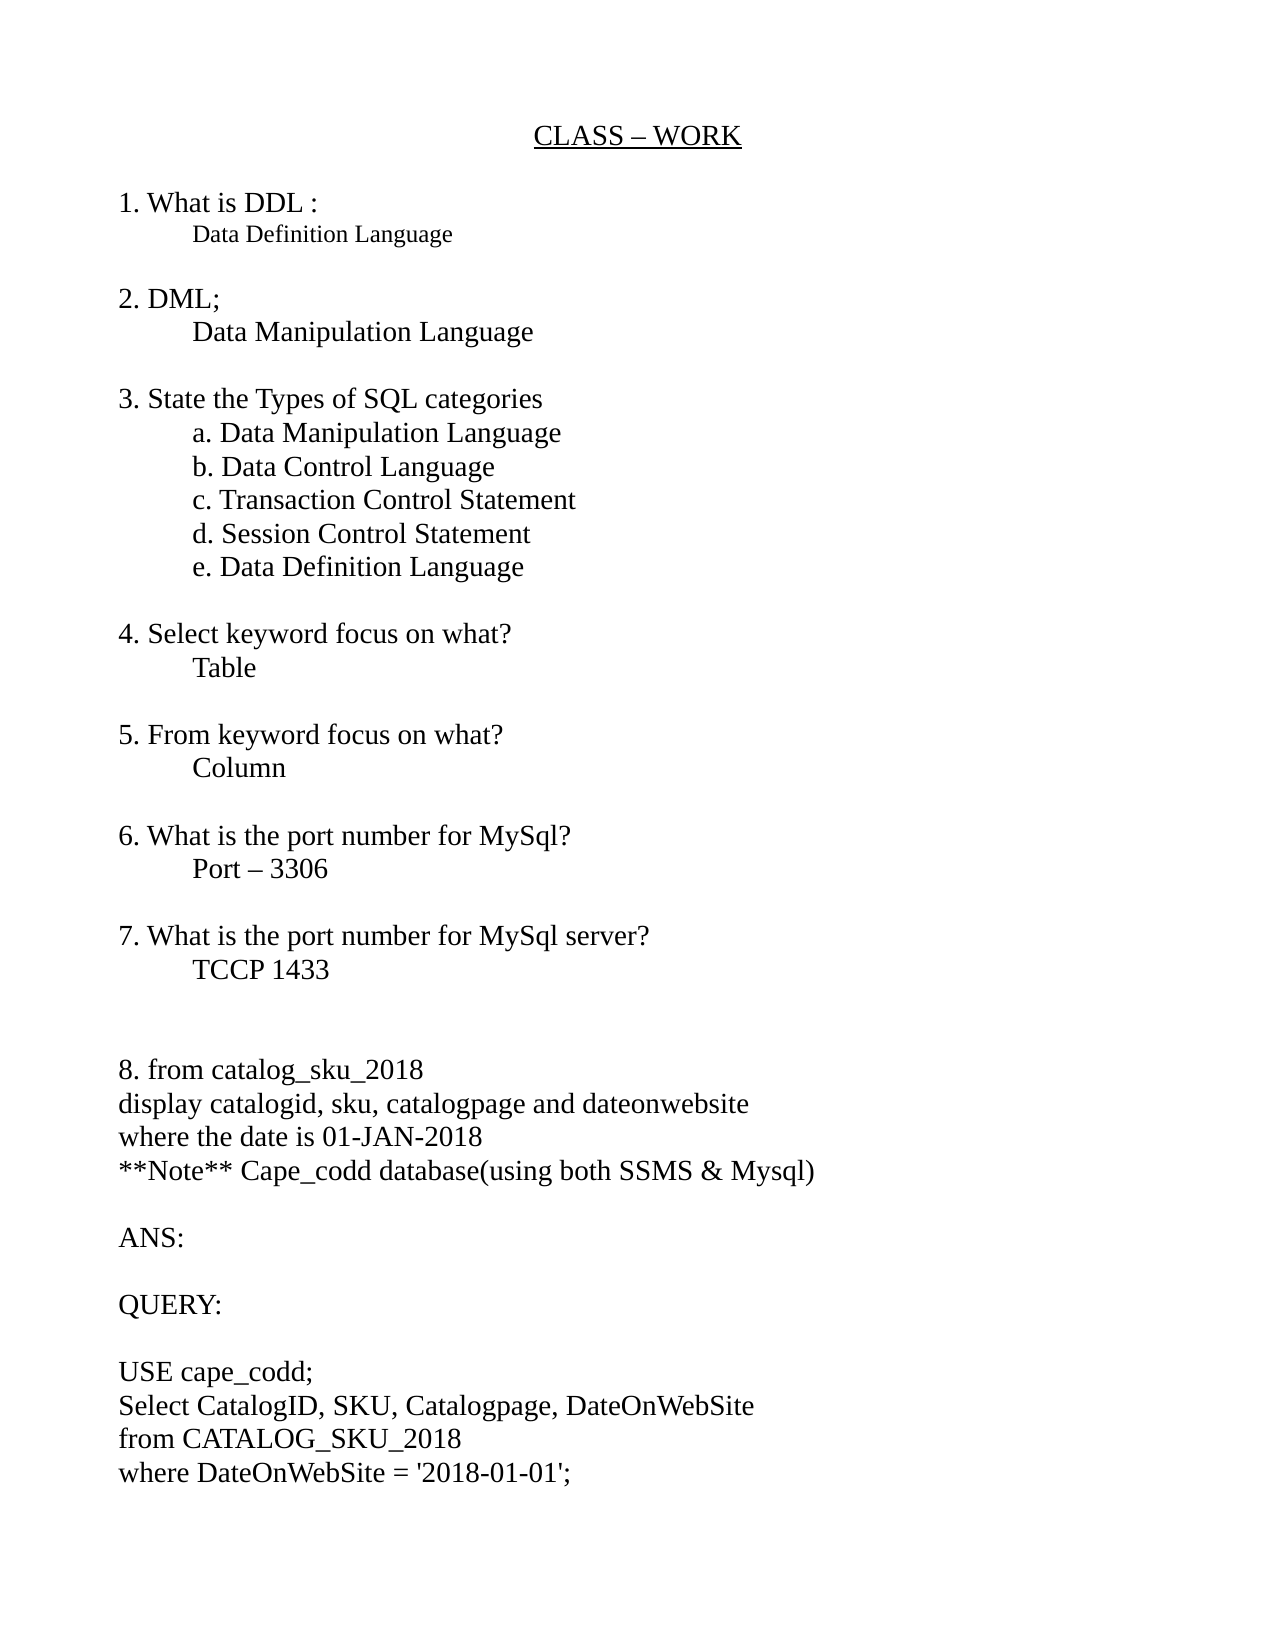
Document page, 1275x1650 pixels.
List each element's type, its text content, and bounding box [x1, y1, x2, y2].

text display catalogid, sku, catalogpage and dateonwebsite [118, 1086, 1157, 1119]
text TCCP 1433 [118, 952, 1157, 985]
text Port – 3306 [118, 851, 1157, 885]
text from CATALOG_SKU_2018 [118, 1421, 1157, 1455]
text CLASS – WORK [118, 118, 1157, 152]
text ANS: [118, 1220, 1157, 1254]
text where DateOnWebSite = '2018-01-01'; [118, 1455, 1157, 1488]
text a. Data Manipulation Language [118, 415, 1157, 449]
text QUERY: [118, 1287, 1157, 1321]
text 6. What is the port number for MySql? [118, 818, 1157, 851]
text 8. from catalog_sku_2018 [118, 1052, 1157, 1086]
text 3. State the Types of SQL categories [118, 382, 1157, 415]
text 7. What is the port number for MySql server? [118, 918, 1157, 952]
text 2. DML; [118, 281, 1157, 314]
text USE cape_codd; [118, 1354, 1157, 1388]
text 4. Select keyword focus on what? [118, 616, 1157, 650]
text Column [118, 751, 1157, 784]
text d. Session Control Statement [118, 516, 1157, 549]
text Data Definition Language [118, 219, 1157, 247]
text Select CatalogID, SKU, Catalogpage, DateOnWebSite [118, 1388, 1157, 1421]
text b. Data Control Language [118, 449, 1157, 482]
text 5. From keyword focus on what? [118, 717, 1157, 751]
text c. Transaction Control Statement [118, 482, 1157, 516]
text where the date is 01-JAN-2018 [118, 1119, 1157, 1153]
text **Note** Cape_codd database(using both SSMS & Mysql) [118, 1153, 1157, 1187]
text 1. What is DDL : [118, 185, 1157, 219]
text e. Data Definition Language [118, 549, 1157, 583]
text Table [118, 650, 1157, 683]
text Data Manipulation Language [118, 314, 1157, 348]
